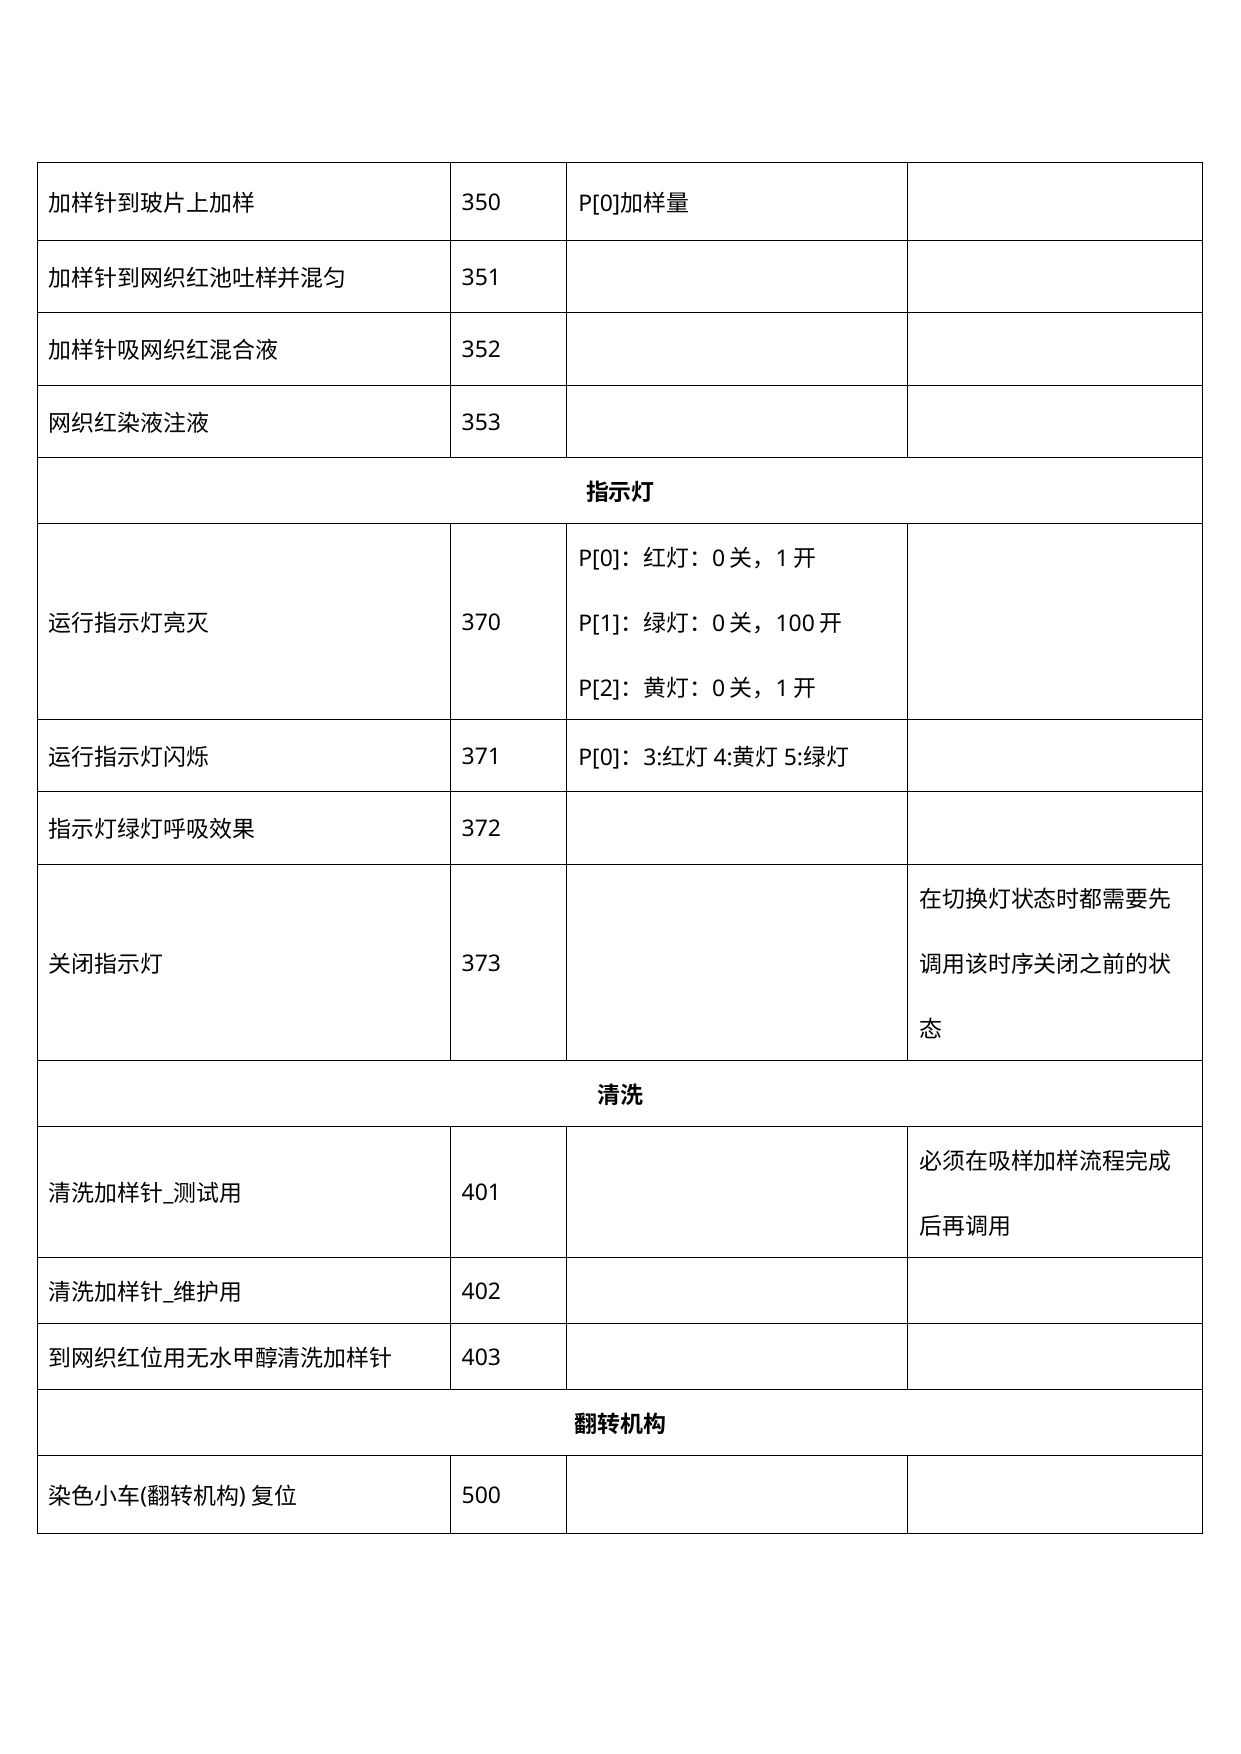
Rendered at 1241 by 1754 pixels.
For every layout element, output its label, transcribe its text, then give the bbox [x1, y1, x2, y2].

table_cell 翻转机构 [38, 1390, 1202, 1455]
table_cell [908, 720, 1202, 791]
table_cell [567, 1258, 907, 1323]
table_cell 指示灯绿灯呼吸效果 [38, 792, 450, 863]
table_cell 必须在吸样加样流程完成后再调用 [908, 1127, 1202, 1257]
table_cell [908, 1324, 1202, 1389]
table_cell [567, 865, 907, 1059]
table_cell 关闭指示灯 [38, 865, 450, 1059]
table_cell [567, 386, 907, 457]
table_cell 372 [451, 792, 566, 863]
table_cell P[0]加样量 [567, 163, 907, 239]
table_cell 373 [451, 865, 566, 1059]
table_cell 353 [451, 386, 566, 457]
table_cell 加样针到网织红池吐样并混匀 [38, 241, 450, 312]
table_cell [567, 792, 907, 863]
table_cell 351 [451, 241, 566, 312]
table_cell 清洗 [38, 1061, 1202, 1126]
table_cell 370 [451, 524, 566, 719]
table_cell P[0]：3:红灯 4:黄灯 5:绿灯 [567, 720, 907, 791]
table_cell [567, 1324, 907, 1389]
table_cell [567, 313, 907, 384]
table_cell 指示灯 [38, 458, 1202, 523]
table_cell [908, 241, 1202, 312]
table_cell 401 [451, 1127, 566, 1257]
table_cell 运行指示灯闪烁 [38, 720, 450, 791]
table_cell [908, 386, 1202, 457]
table_cell P[0]：红灯：0关，1开 P[1]：绿灯：0关，100开 P[2]：黄灯：0关，1开 [567, 524, 907, 719]
table_cell 网织红染液注液 [38, 386, 450, 457]
table_cell [908, 524, 1202, 719]
table_cell [567, 1127, 907, 1257]
table_cell 加样针吸网织红混合液 [38, 313, 450, 384]
table_cell 清洗加样针_测试用 [38, 1127, 450, 1257]
table_cell 402 [451, 1258, 566, 1323]
table_cell 到网织红位用无水甲醇清洗加样针 [38, 1324, 450, 1389]
table_cell 加样针到玻片上加样 [38, 163, 450, 239]
table_cell 403 [451, 1324, 566, 1389]
table_cell 500 [451, 1456, 566, 1533]
table_cell 清洗加样针_维护用 [38, 1258, 450, 1323]
table_cell 染色小车(翻转机构) 复位 [38, 1456, 450, 1533]
table_cell 371 [451, 720, 566, 791]
table_cell [908, 1258, 1202, 1323]
table_cell [908, 792, 1202, 863]
table_cell 在切换灯状态时都需要先调用该时序关闭之前的状态 [908, 865, 1202, 1059]
table_cell 352 [451, 313, 566, 384]
table_cell 运行指示灯亮灭 [38, 524, 450, 719]
table_cell [908, 313, 1202, 384]
table_cell [908, 163, 1202, 239]
table_cell 350 [451, 163, 566, 239]
table_cell [908, 1456, 1202, 1533]
table_cell [567, 1456, 907, 1533]
table_cell [567, 241, 907, 312]
